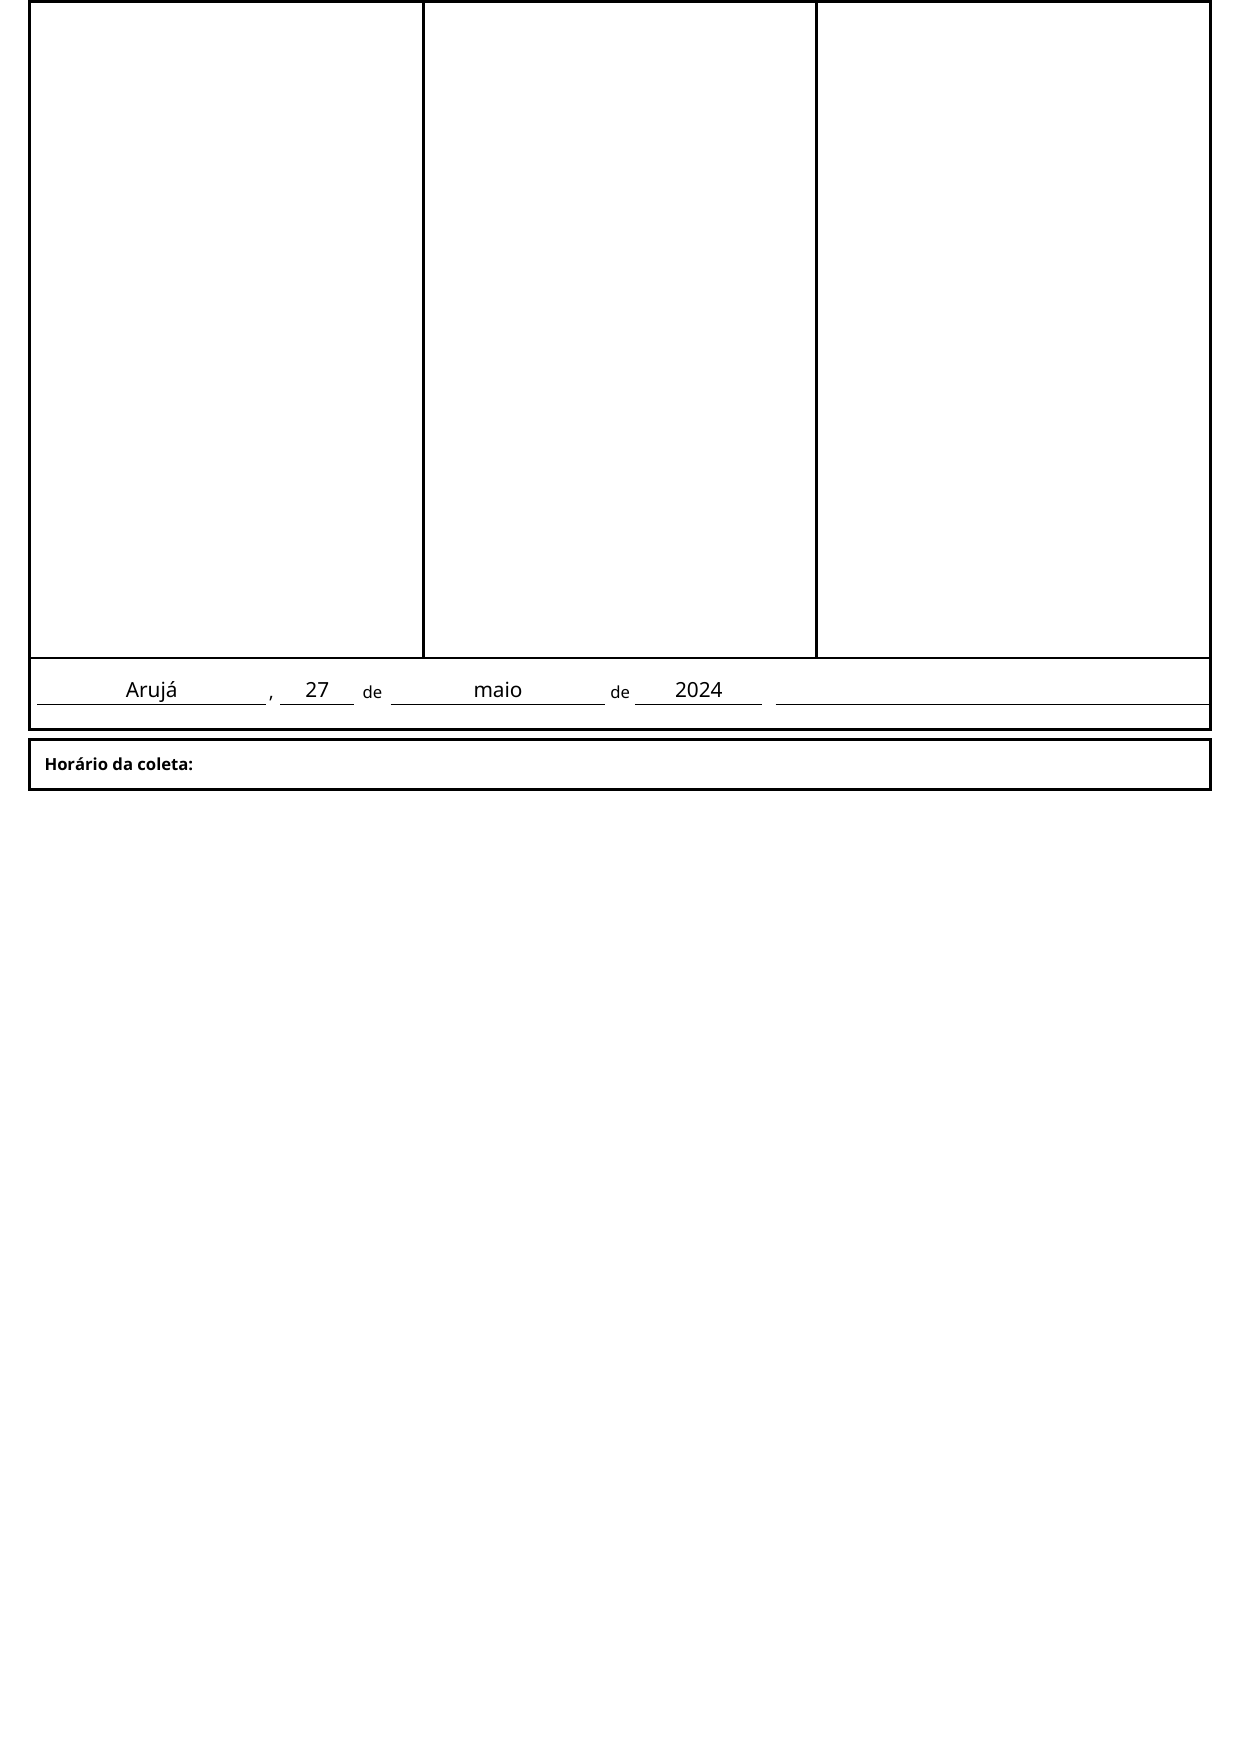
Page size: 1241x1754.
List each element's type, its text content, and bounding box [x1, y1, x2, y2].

table_cell [762, 659, 776, 728]
table_cell [37, 705, 266, 728]
table_cell 27 [280, 659, 354, 704]
table_cell Horário da coleta: [31, 741, 1209, 787]
table_cell [605, 704, 635, 728]
table_cell , [266, 659, 280, 704]
table_cell BR2447080332105 BR244133979270A BR240733795822P BR2421778716359 BR2465999652757 BR240327134715X BR241434189181K BR2453517563535 BR2425171437261 BR2421691571108 BR243480747984Z BR2431194687226 BR246804717136O BR249465459904H BR2404524036371 BR240733795822P BR242166872100J BR242247220107C BR246460855774H BR240960361271C BR244698554606A BR249548907028A BR249568803169A BR248079704678O BR247947000918Q BR246717632722E BR2421400369781 BR2439130035228 BR240347876905J BR246124798395A BR2422647139084 BR245070072509C BR244217934207G BR248750773508Y BR2416454648498 BR245916855482G BR2413096119941 BR243499545698N BR242815850022O BR246661730805U BR241840093108B BR2410403969195 BR243199718241D BR2481222515434 BR2402467146100 BR2452233082548 BR2459700160352 BR2427529842015 BR2422933405080 BR243550164775S BR247158342897C BR248025644991I BR2493124618008 BR2446608624653 BR2444541097607 BR244629651039I BR2458970038017 BR245427363215Y BR2435627001512 BR2492426111094 BR2460381653989 BR240504184163G BR2418047089249 BR246775636806X BR242343414981A BR242664526323C BR243023530820N BR2472483604178 BR249183835160W BR2461419653493 BR243164230295J BR2494004748519 BR2469102504598 BR2478166849687 BR2469066966849 BR246769551664C BR248873421027H BR248000564468Y BR2425487948921 BR241879040945C BR243907911222C BR248133780329K BR248582151161G BR2431330923902 BR240071344070F BR242738229713B BR2403476010500 BR2475241490173 BR2479829918385 BR2453001301454 BR2490698202018 BR243298089065Y BR2442157662867 BR2403272486441 BR2496075485866 BR243603520599N BR245026631263J BR242117559304L BR242339181704A BR244752848903Z BR247435493791G BR2431514555397 BR2445990443860 BR2460255144631 BR242262905337Q BR244436669278M BR2458271033643 BR249990032008Y BR2480473240806 BR246630707107D BR2414637744866 BR243525278651L QR878542465BR QR878220607BR QR877911813BR SY477163235BR SY478553351BR QR878214796BR QR878257006BR QR878254733BR SY478582066BR QR877919278BR SY477160985BR SY477160089BR QR878227004BR QR878559580BR SY478581318BR QR878577098BR QR878221995BR SY478567024BR QR878548043BR QR878175721BR QR878185600BR QR878267079BR QR878221735BR SY478559500BR [31, 3, 422, 657]
table_cell [31, 704, 37, 728]
table_cell [30, 731, 1058, 738]
table_cell [31, 659, 37, 704]
table_cell BR245564913550A BR2441806732607 BR2479538391131 BR2463475308945 BR242202875719K BR2400013118241 BR248876575760Y BR2437153857264 BR244232864347O BR244764389233N BR247809089581E BR240390348581F BR244235322224Y BR2409480835500 BR2493675655378 BR244625802232D BR2421167814723 BR246821708827U BR247087377860B BR245141442114Y BR248706363285G BR2478621672235 BR242165673245M BR247758254098Q BR2404478815497 BR242056043594X BR244019778220A BR2492520489049 BR2423066483133 BR244479101615D BR245559145082F BR2408389186078 BR244424253146N BR2472213757216 BR2499040871884 BR242315635763N BR248259896387E BR249848423381R BR2429474658485 BR245149493299U BR2442128794276 BR2407552578352 BR246286917875X BR2414666958972 BR2434153050616 BR2445256013266 BR2419577552756 BR247144147189L BR242794442758P BR242646725870K BR240803047477N BR242597676217N BR241025953945E BR241665075818J BR2451934027332 BR2498856735265 BR2492948186105 BR243356494092A BR248039115423J BR2477628072335 BR2494498567866 BR244305976084I BR249105915437Y BR2470533795266 BR2449464080514 BR247789949961D BR248781450874M BR247766126526H BR241325267046F BR243340668710N BR240205931142G BR246173523648M BR240451881196F BR245512401073C BR2433952077885 BR248677684895E BR244452082537C BR2405062322793 BR243655972484T BR2403987968288 BR2422977675631 BR243594557822U BR2450657463644 BR249036165910M BR2405196318998 BR2471992219832 BR241540925461T BR244469092769X BR248099264196L BR246258040629C BR2455761382639 BR2410429329662 BR2410438330502 BR245714839788Y BR2420729933379 BR2463138862696 BR246727460934G BR245375969082Z QR878544571BR SY477145342BR SY477074663BR QR878567303BR SY477142995BR QR875145589BR QR878571342BR QR876095932BR SY477113455BR SY477145152BR SY477195851BR QR877889602BR SY475587991BR [818, 3, 1209, 657]
table_cell [354, 704, 391, 728]
table_cell [280, 705, 354, 728]
table_cell [776, 659, 1209, 704]
table_cell 2024 [635, 659, 762, 704]
table_cell de [605, 659, 635, 704]
table_cell de [354, 659, 391, 704]
table_cell [391, 705, 605, 728]
table_cell [1058, 731, 1211, 738]
table_cell [776, 705, 1209, 728]
table_cell BR2408441542521 BR244909056290I BR246551313551V BR243810284868P BR245937770493N BR2487862089480 BR246787023119K BR246267241229O BR248422294978S BR2423504553467 BR242125150346V BR246313682400K BR247612158279S BR243253404191E BR243570288385L BR2408051025925 BR245265118140U BR240233590968Z BR240544836936J BR242051419922C BR246993199167L BR246970129144E BR247424702393Q BR245129406026W BR247898067025E BR242375604244Q BR242033145579D BR247671244401W BR243439142781B BR248682720963B BR249380335908O BR2445543015993 BR247096168769E BR249741275483C BR2464708529075 BR2431719716844 BR2426069244413 BR242661110946W BR2453265818011 BR249178693743K BR242502747025G BR2496564429217 BR246048797623S BR240180885716C BR249179019964P BR2453032558396 BR2429274150764 BR243468872479Y BR242627120710M BR2472087472185 BR242983145816V BR244763149956F BR242588171056U BR240063757241C BR248978393061S BR2460929374357 BR247890841386U BR248195403836W BR2492433356179 BR242797043618T BR2495725527819 BR2447721111883 BR2487826253654 BR246219406112D BR244388386252R BR244123762770U BR248026143405O BR241148270471F BR241306271172R BR245649753148Y BR243214993283E BR248177837789P BR248088594116B BR2400925734764 BR245559145082F BR248489394143D BR2426782693390 BR243323967319Q BR246404497449A BR240336612853F BR246439354211N BR247705098285V BR247862075446T BR2422276167542 BR245333763307J BR241304283221B BR244343042278A BR244276466721Q BR247582602465P BR245630746686Q BR244154854720F BR248627258048I BR242803786518M BR2416403952359 BR248918773766J BR249394790370A BR2402038915483 BR249092396421L BR242926956332S BR242841055602D BR2408341280792 BR2405228092198 BR246821350571Q BR242748502834O BR249186748600M BR242770312516T BR2414982989964 BR245798277683E BR243321570912A BR2408422112258 BR240010948182U BR2445256013266 [425, 3, 815, 657]
table_cell [266, 704, 280, 728]
table_cell maio [391, 659, 605, 704]
table_cell [635, 705, 762, 728]
table_cell Arujá [37, 659, 266, 704]
